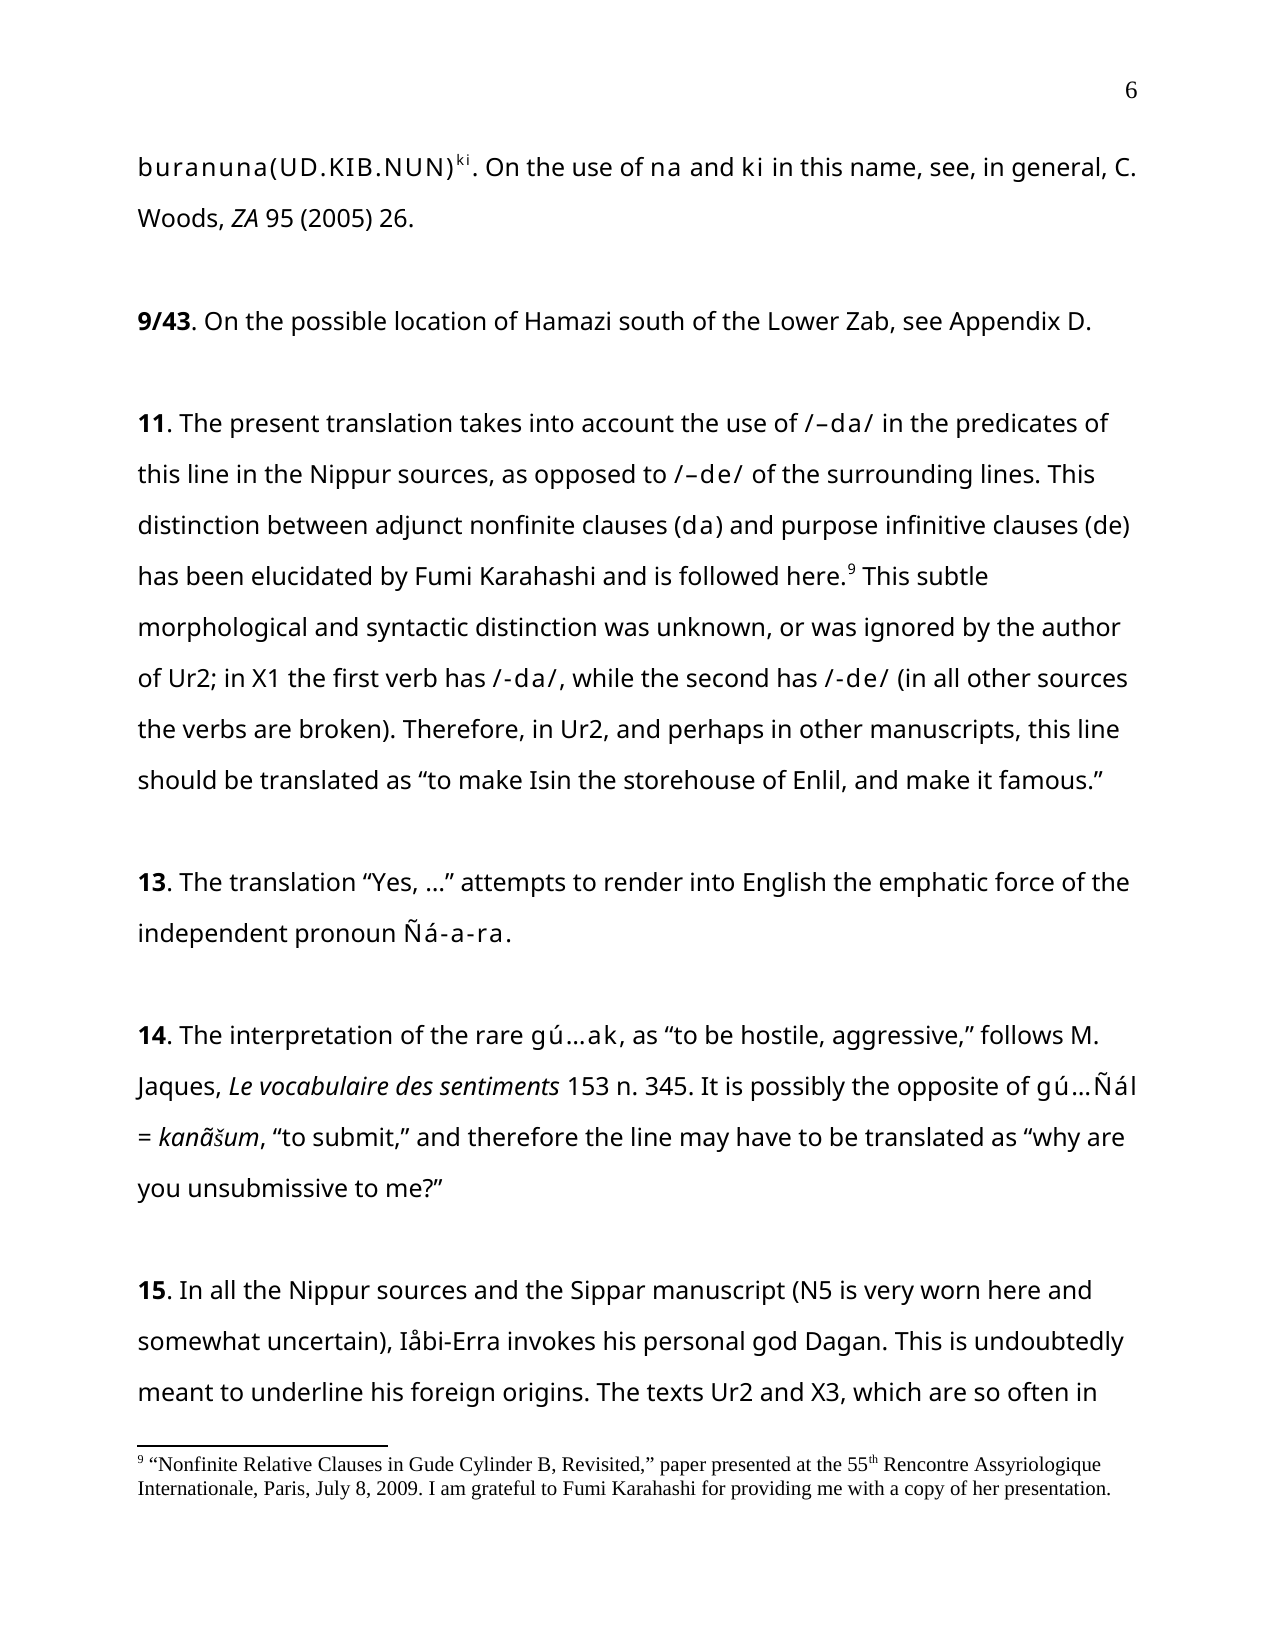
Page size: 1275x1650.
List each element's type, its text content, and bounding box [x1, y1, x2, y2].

text 13. The translation “Yes, …” attempts to render into English the emphatic force of the independent pronoun Ñá-a-ra. [137, 864, 1138, 950]
text 15. In all the Nippur sources and the Sippar manuscript (N5 is very worn here and somewhat uncertain), Iåbi-Erra invokes his personal god Dagan. This is undoubtedly meant to underline his foreign origins. The texts Ur2 and X3, which are so often in [137, 1273, 1138, 1409]
text 14. The interpretation of the rare gú…ak, as “to be hostile, aggressive,” follows M. Jaques, Le vocabulaire des sentiments 153 n. 345. It is possibly the opposite of gú…Ñál = kanãšum, “to submit,” and therefore the line may have to be translated as “why are you unsubmissive to me?” [137, 1018, 1138, 1205]
text 11. The present translation takes into account the use of /–da/ in the predicates of this line in the Nippur sources, as opposed to /–de/ of the surrounding lines. This distinction between adjunct nonfinite clauses (da) and purpose infinitive clauses (de) has been elucidated by Fumi Karahashi and is followed here. This subtle morphological and syntactic distinction was unknown, or was ignored by the author of Ur2; in X1 the first verb has /-da/, while the second has /-de/ (in all other sources the verbs are broken). Therefore, in Ur2, and perhaps in other manuscripts, this line should be translated as “to make Isin the storehouse of Enlil, and make it famous.” [137, 405, 1138, 797]
text “Nonfinite Relative Clauses in Gude Cylinder B, Revisited,” paper presented at the 55th Rencontre Assyriologique Internationale, Paris, July 8, 2009. I am grateful to Fumi Karahashi for providing me with a copy of her presentation. [137, 1452, 1138, 1500]
text buranuna(UD.KIB.NUN)ki. On the use of na and ki in this name, see, in general, C. Woods, ZA 95 (2005) 26. [137, 150, 1138, 235]
text 9/43. On the possible location of Hamazi south of the Lower Zab, see Appendix D. [137, 303, 1138, 337]
